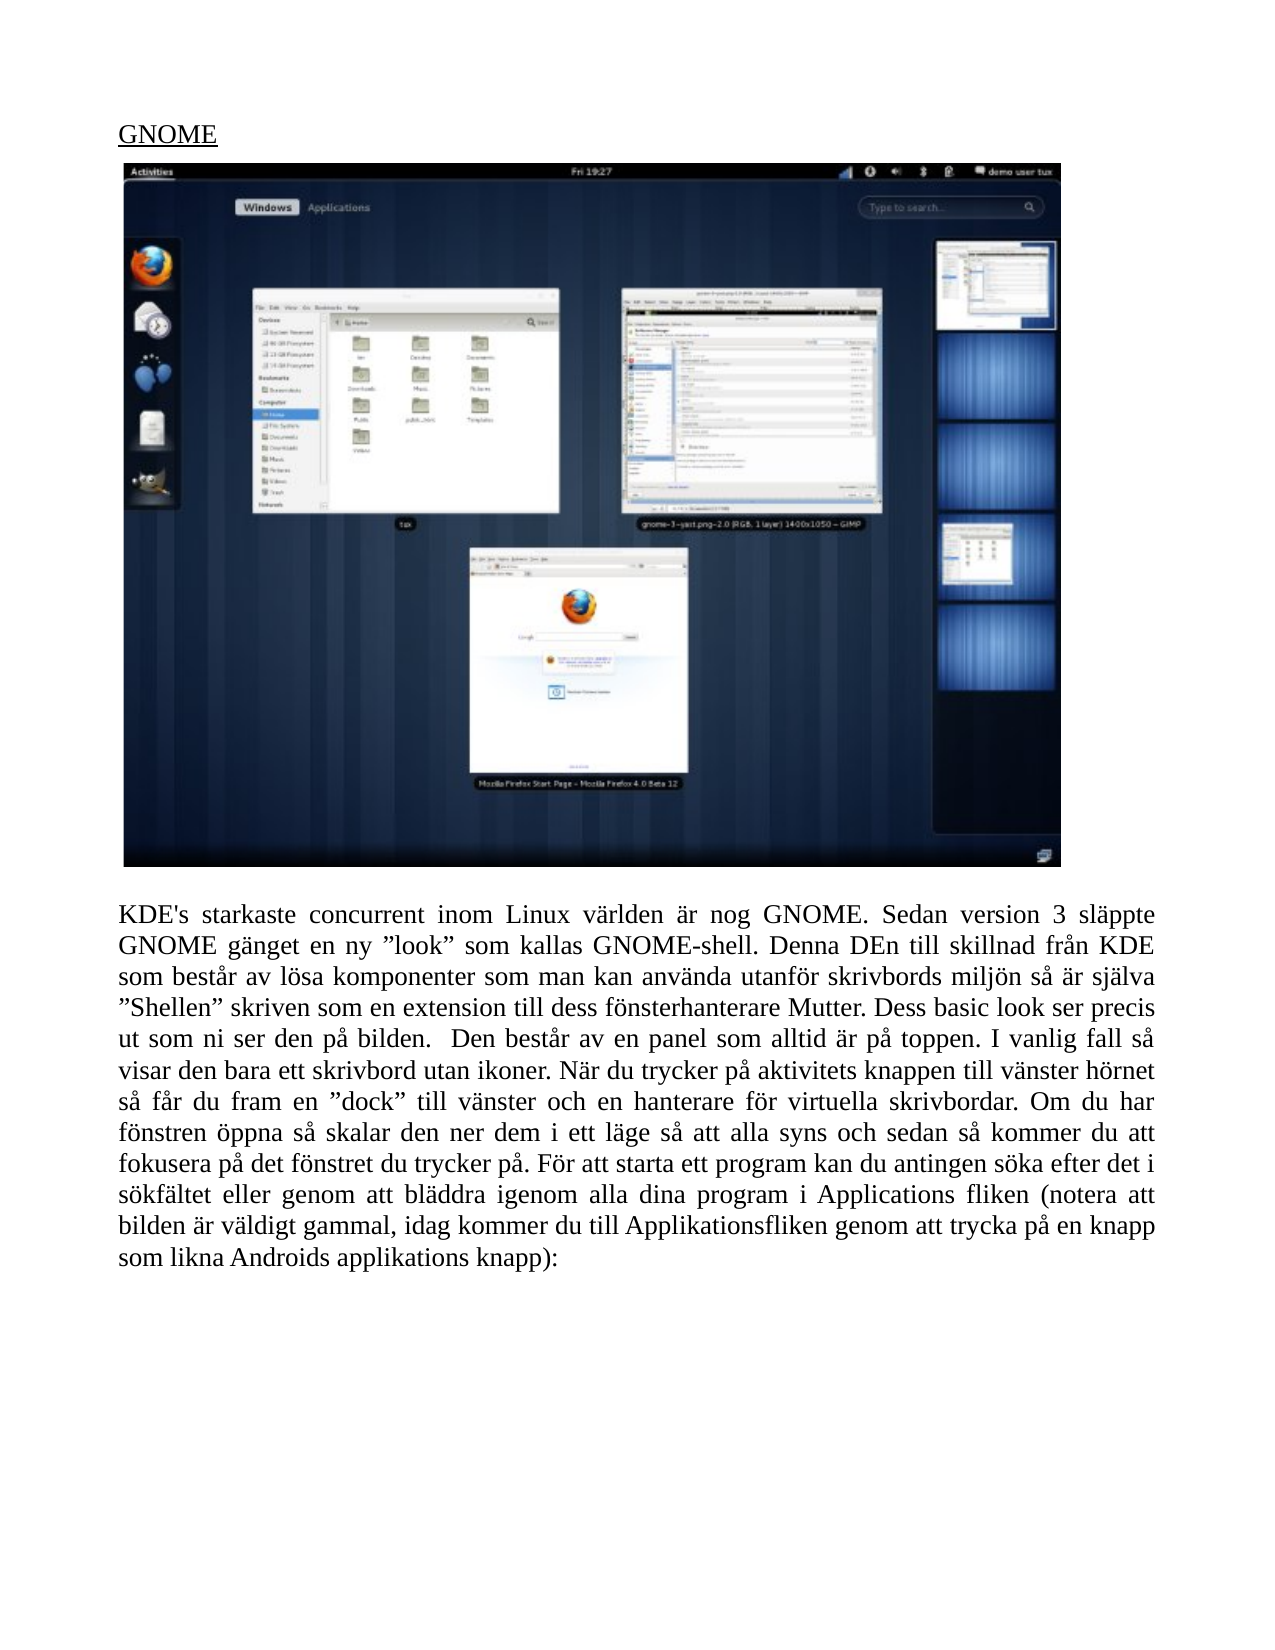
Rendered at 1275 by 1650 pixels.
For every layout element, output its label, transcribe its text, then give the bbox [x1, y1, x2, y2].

picture [123, 163, 1061, 867]
text KDE's starkaste concurrent inom Linux världen är nog GNOME. Sedan version 3 släppte GNOME gänget en ny ”look” som kallas GNOME-shell. Denna DEn till skillnad från KDE som består av lösa komponenter som man kan använda utanför skrivbords miljön så är själva ”Shellen” skriven som en extension till dess fönsterhanterare Mutter. Dess basic look ser precis ut som ni ser den på bilden. Den består av en panel som alltid är på toppen. I vanlig fall så visar den bara ett skrivbord utan ikoner. När du trycker på aktivitets knappen till vänster hörnet så får du fram en ”dock” till vänster och en hanterare för virtuella skrivbordar. Om du har fönstren öppna så skalar den ner dem i ett läge så att alla syns och sedan så kommer du att fokusera på det fönstret du trycker på. För att starta ett program kan du antingen söka efter det i sökfältet eller genom att bläddra igenom alla dina program i Applications fliken (notera att bilden är väldigt gammal, idag kommer du till Applikationsfliken genom att trycka på en knapp som likna Androids applikations knapp): [118, 898, 1157, 1272]
text GNOME [118, 118, 1157, 149]
